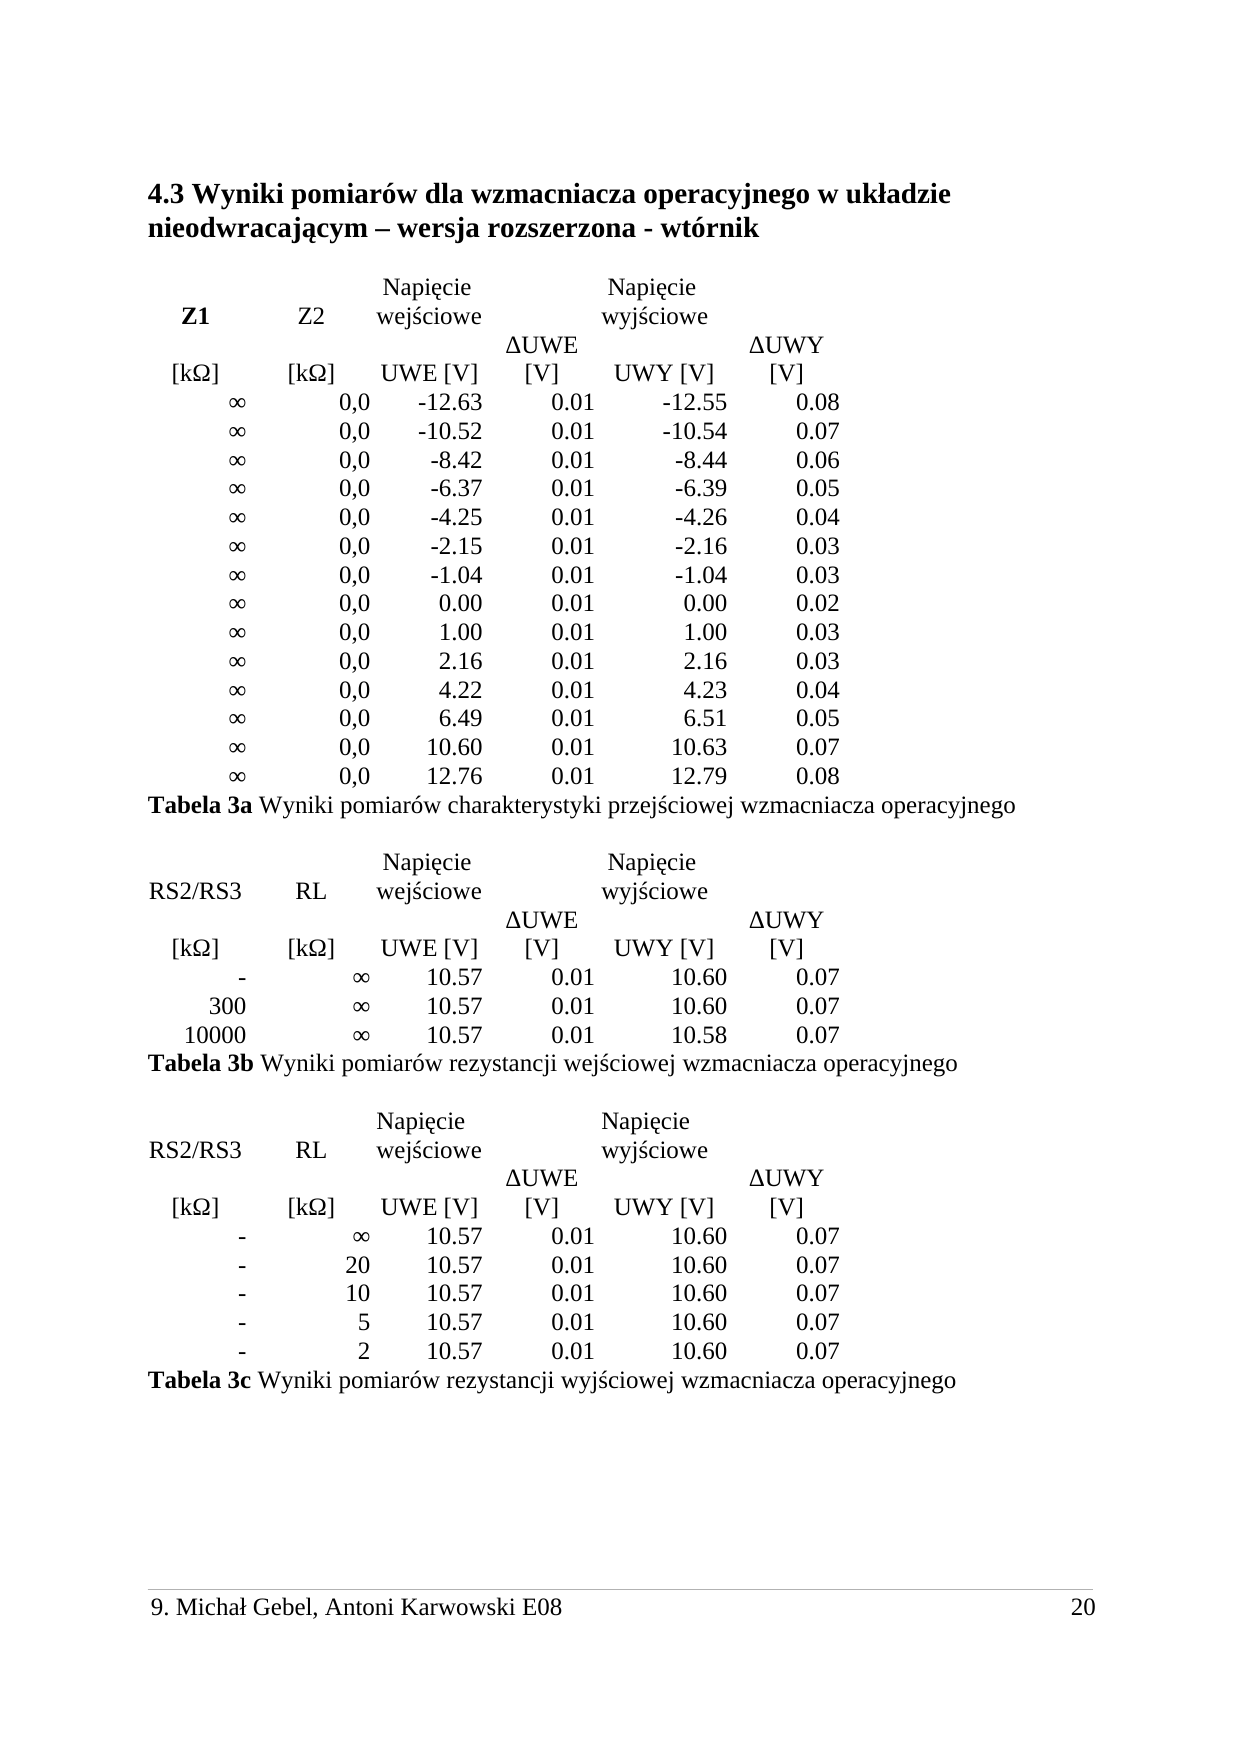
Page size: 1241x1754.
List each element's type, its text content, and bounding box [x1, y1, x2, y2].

table_cell -8,42 [373, 445, 486, 473]
table_cell 10,57 [373, 1336, 486, 1365]
table_cell 300 [141, 991, 249, 1020]
table_cell ∞ [141, 646, 249, 675]
table_cell ∞ [141, 761, 249, 790]
table_cell 0,0 [249, 646, 373, 675]
text Tabela 3b Wyniki pomiarów rezystancji wejściowej wzmacniacza operacyjnego [148, 1048, 1093, 1077]
table_cell 2,16 [373, 646, 486, 675]
table_cell 0,07 [730, 732, 843, 761]
table_cell -10,52 [373, 416, 486, 445]
table_cell 0,0 [249, 589, 373, 617]
table_cell - [141, 962, 249, 991]
table_cell ∞ [249, 1221, 373, 1250]
table_cell ∞ [141, 387, 249, 416]
table_cell 0,01 [486, 1307, 598, 1336]
table_cell ∞ [249, 962, 373, 991]
table_cell 0,01 [486, 761, 598, 790]
table_cell 20 [249, 1250, 373, 1278]
table_cell 1,00 [598, 617, 730, 646]
table_cell 0,03 [730, 560, 843, 588]
table_cell ∞ [141, 704, 249, 732]
table_cell [kΩ] [249, 330, 373, 387]
table_cell 0,08 [730, 387, 843, 416]
table_cell 10,60 [598, 1307, 730, 1336]
table_header Z1 [141, 272, 249, 330]
table_cell ΔUWY [V] [730, 1164, 843, 1221]
table_cell 1,00 [373, 617, 486, 646]
table_cell ∞ [249, 991, 373, 1020]
table_cell ∞ [141, 732, 249, 761]
table_cell -6,39 [598, 474, 730, 502]
table_header Napięcie wyjściowe [598, 272, 730, 330]
table_cell 10,60 [373, 732, 486, 761]
table_cell 0,00 [598, 589, 730, 617]
table_cell 0,01 [486, 589, 598, 617]
table_cell 10,60 [598, 1279, 730, 1307]
table_cell 10 [249, 1279, 373, 1307]
table_cell UWY [V] [598, 330, 730, 387]
table_cell 0,03 [730, 617, 843, 646]
table_cell ∞ [141, 502, 249, 531]
table_cell 10,57 [373, 962, 486, 991]
text Tabela 3c Wyniki pomiarów rezystancji wyjściowej wzmacniacza operacyjnego [148, 1365, 1093, 1393]
table_cell 0,01 [486, 675, 598, 703]
table_cell ∞ [249, 1020, 373, 1048]
table_cell 0,01 [486, 704, 598, 732]
table_cell [kΩ] [141, 1164, 249, 1221]
table_header [486, 1106, 598, 1163]
table_cell 0,0 [249, 445, 373, 473]
table_header Napięcie wejściowe [373, 847, 486, 905]
table_cell 10,57 [373, 991, 486, 1020]
table_cell - [141, 1279, 249, 1307]
table_header RS2/RS3 [141, 1106, 249, 1163]
table_cell 10,60 [598, 1336, 730, 1365]
table_cell -1,04 [598, 560, 730, 588]
text 4.3 Wyniki pomiarów dla wzmacniacza operacyjnego w układzie nieodwracającym – wersja rozszerzona - wtórnik [148, 176, 1093, 243]
table_cell 0,07 [730, 1307, 843, 1336]
table_cell -10,54 [598, 416, 730, 445]
table_cell 0,06 [730, 445, 843, 473]
table_cell ∞ [141, 531, 249, 560]
table_cell UWY [V] [598, 905, 730, 962]
table_cell 0,07 [730, 1250, 843, 1278]
table_cell 0,0 [249, 617, 373, 646]
table_cell 0,01 [486, 474, 598, 502]
table_cell 0,0 [249, 387, 373, 416]
table_cell UWY [V] [598, 1164, 730, 1221]
table_cell 0,0 [249, 732, 373, 761]
table_cell 0,01 [486, 991, 598, 1020]
table_cell 0,0 [249, 761, 373, 790]
table_cell 0,07 [730, 1020, 843, 1048]
table_cell 0,01 [486, 387, 598, 416]
table_cell 0,01 [486, 1250, 598, 1278]
table_cell ∞ [141, 560, 249, 588]
table_cell -8,44 [598, 445, 730, 473]
table_cell 0,07 [730, 1279, 843, 1307]
table_header [730, 847, 843, 905]
table_cell 0,0 [249, 704, 373, 732]
table_cell 12,79 [598, 761, 730, 790]
table_cell ∞ [141, 617, 249, 646]
table_cell [kΩ] [141, 330, 249, 387]
table_cell 0,00 [373, 589, 486, 617]
table_cell 10000 [141, 1020, 249, 1048]
table_header RL [249, 847, 373, 905]
table_cell 0,04 [730, 675, 843, 703]
table_cell 6,51 [598, 704, 730, 732]
table_cell ΔUWE [V] [486, 330, 598, 387]
table_cell 2,16 [598, 646, 730, 675]
table_cell 0,01 [486, 1221, 598, 1250]
table_cell 10,60 [598, 1221, 730, 1250]
table_cell -12,63 [373, 387, 486, 416]
table_header Z2 [249, 272, 373, 330]
table_cell 0,01 [486, 1336, 598, 1365]
table_cell 0,07 [730, 1336, 843, 1365]
table_header [730, 1106, 843, 1163]
table_header [730, 272, 843, 330]
table_cell 0,03 [730, 646, 843, 675]
table_cell 0,0 [249, 416, 373, 445]
table_cell 0,0 [249, 502, 373, 531]
table_cell 0,01 [486, 617, 598, 646]
table_cell ∞ [141, 445, 249, 473]
table_header RL [249, 1106, 373, 1163]
table_cell ∞ [141, 675, 249, 703]
table_cell 0,07 [730, 1221, 843, 1250]
table_cell 10,57 [373, 1279, 486, 1307]
table_cell ∞ [141, 474, 249, 502]
table_cell 10,57 [373, 1250, 486, 1278]
table_cell -1,04 [373, 560, 486, 588]
table_cell - [141, 1221, 249, 1250]
table_header [486, 847, 598, 905]
table_cell ΔUWY [V] [730, 905, 843, 962]
table_cell 10,57 [373, 1307, 486, 1336]
table_cell ΔUWE [V] [486, 1164, 598, 1221]
table_header Napięcie wyjściowe [598, 847, 730, 905]
table_cell 10,58 [598, 1020, 730, 1048]
table_cell 10,57 [373, 1221, 486, 1250]
table_cell 0,07 [730, 962, 843, 991]
table_cell 0,0 [249, 474, 373, 502]
table_cell 0,01 [486, 502, 598, 531]
table_cell [kΩ] [141, 905, 249, 962]
table_cell 0,04 [730, 502, 843, 531]
table_cell 0,03 [730, 531, 843, 560]
text Tabela 3a Wyniki pomiarów charakterystyki przejściowej wzmacniacza operacyjnego [148, 790, 1093, 818]
table_header RS2/RS3 [141, 847, 249, 905]
table_cell -2,16 [598, 531, 730, 560]
table_cell 10,60 [598, 991, 730, 1020]
table_cell 0,01 [486, 732, 598, 761]
table_cell ∞ [141, 589, 249, 617]
table_cell 0,0 [249, 675, 373, 703]
table_cell 4,23 [598, 675, 730, 703]
table_cell -2,15 [373, 531, 486, 560]
table_cell -4,26 [598, 502, 730, 531]
table_cell 0,07 [730, 416, 843, 445]
table_header Napięcie wyjściowe [598, 1106, 730, 1163]
table_cell 0,0 [249, 560, 373, 588]
table_cell [kΩ] [249, 1164, 373, 1221]
table_cell 0,01 [486, 531, 598, 560]
table_cell 10,57 [373, 1020, 486, 1048]
table_header Napięcie wejściowe [373, 1106, 486, 1163]
table_cell - [141, 1250, 249, 1278]
table_cell 10,60 [598, 962, 730, 991]
table_cell 2 [249, 1336, 373, 1365]
table_cell ΔUWE [V] [486, 905, 598, 962]
table_cell ΔUWY [V] [730, 330, 843, 387]
table_cell 0,05 [730, 704, 843, 732]
table_cell 0,01 [486, 560, 598, 588]
table_cell 0,01 [486, 1020, 598, 1048]
table_cell -6,37 [373, 474, 486, 502]
table_cell ∞ [141, 416, 249, 445]
table_cell UWE [V] [373, 1164, 486, 1221]
table_cell 0,05 [730, 474, 843, 502]
table_cell - [141, 1307, 249, 1336]
table_cell UWE [V] [373, 905, 486, 962]
table_cell -4,25 [373, 502, 486, 531]
table_cell 4,22 [373, 675, 486, 703]
table_cell 0,01 [486, 445, 598, 473]
table_cell 6,49 [373, 704, 486, 732]
table_cell - [141, 1336, 249, 1365]
table_cell 0,01 [486, 962, 598, 991]
table_cell 10,63 [598, 732, 730, 761]
table_cell 0,0 [249, 531, 373, 560]
table_cell 0,02 [730, 589, 843, 617]
table_cell 0,07 [730, 991, 843, 1020]
table_cell 0,01 [486, 646, 598, 675]
table_header Napięcie wejściowe [373, 272, 486, 330]
table_cell 10,60 [598, 1250, 730, 1278]
table_cell 0,01 [486, 416, 598, 445]
table_cell UWE [V] [373, 330, 486, 387]
table_cell [kΩ] [249, 905, 373, 962]
table_cell 5 [249, 1307, 373, 1336]
table_cell 0,01 [486, 1279, 598, 1307]
table_cell -12,55 [598, 387, 730, 416]
table_header [486, 272, 598, 330]
table_cell 12,76 [373, 761, 486, 790]
table_cell 0,08 [730, 761, 843, 790]
